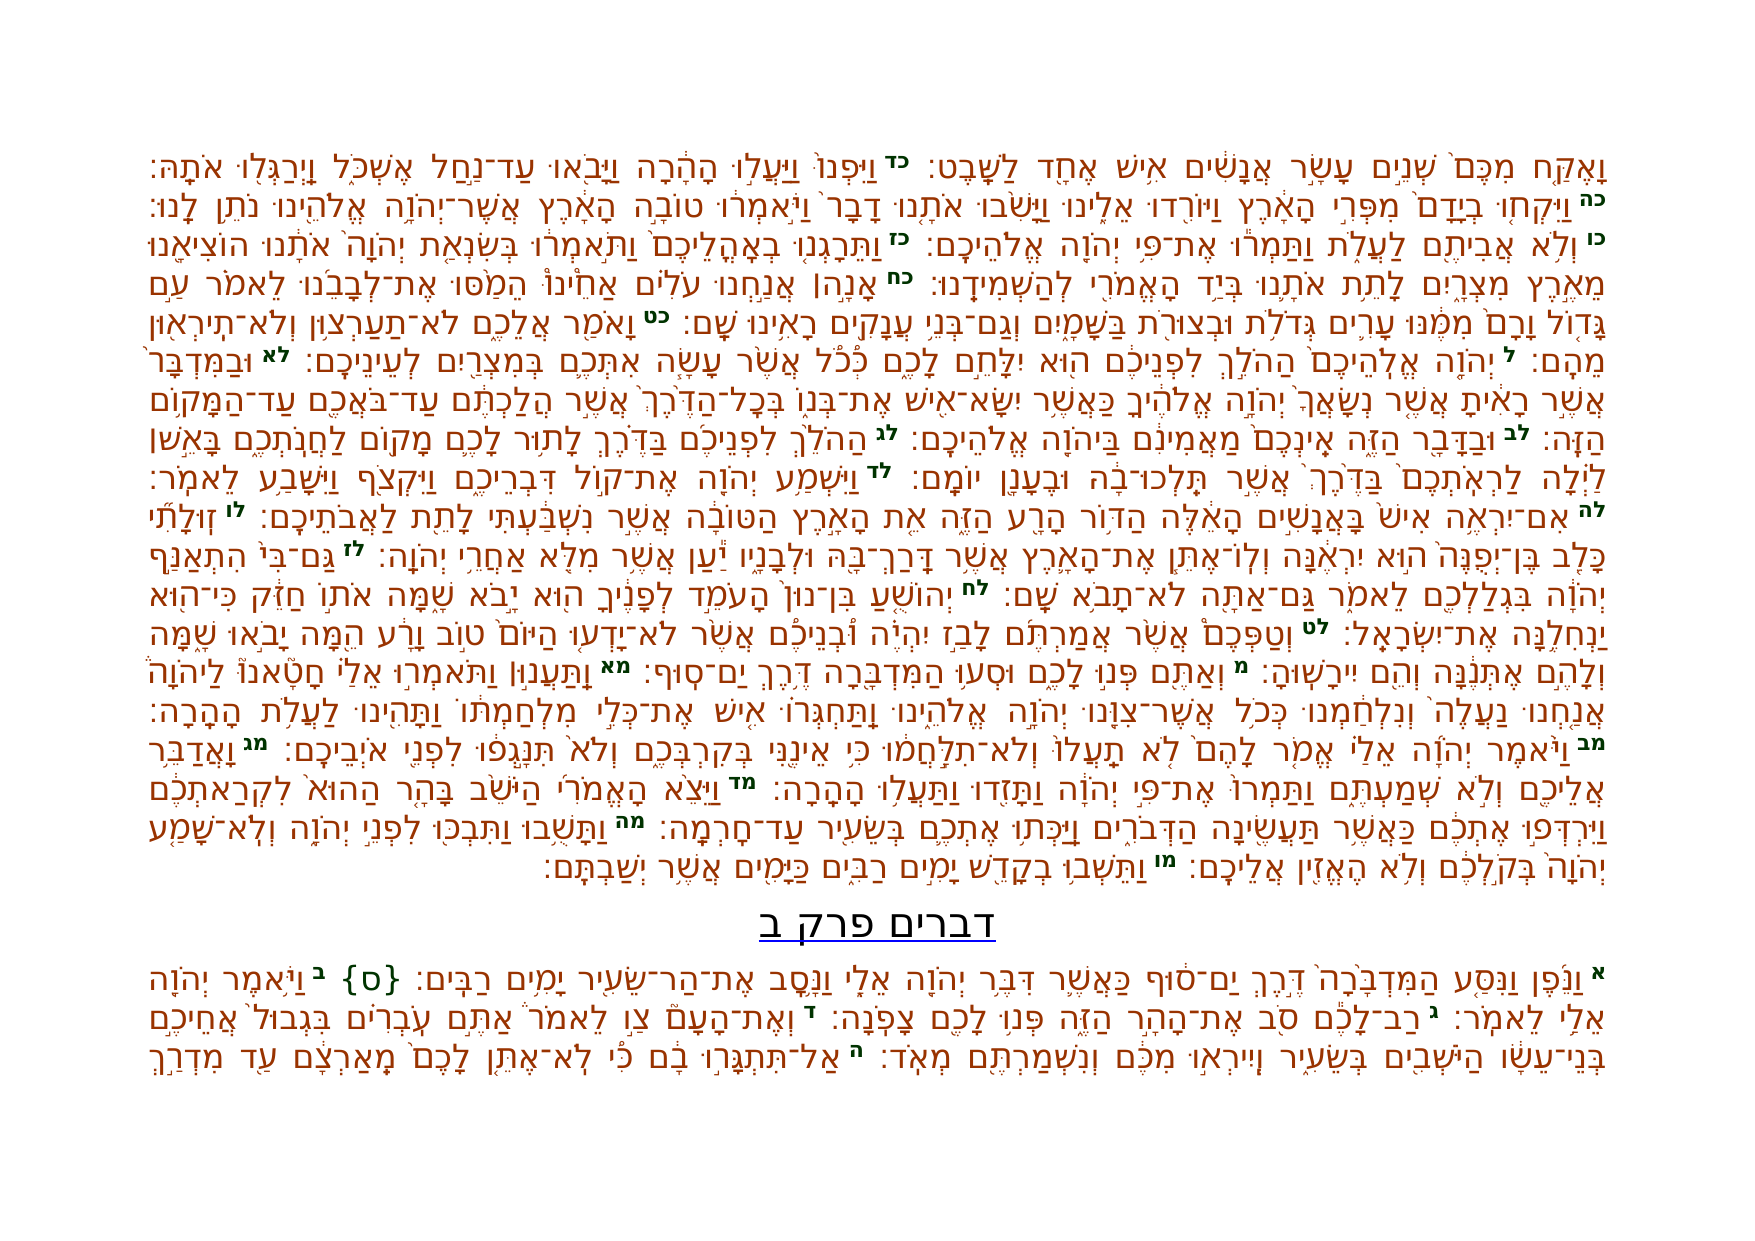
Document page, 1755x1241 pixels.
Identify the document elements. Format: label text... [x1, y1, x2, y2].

text א וַנֵּ֜פֶן וַנִּסַּ֤ע הַמִּדְבָּ֙רָה֙ דֶּ֣רֶךְ יַם־ס֔וּף כַּאֲשֶׁ֛ר דִּבֶּ֥ר יְהֹוָ֖ה אֵלָ֑י וַנָּ֥סׇב אֶת־הַר־שֵׂעִ֖יר יָמִ֥ים רַבִּֽים׃ {ס} ב וַיֹּ֥אמֶר יְהֹוָ֖ה אֵלַ֥י לֵאמֹֽר׃ ג רַב־לָכֶ֕ם סֹ֖ב אֶת־הָהָ֣ר הַזֶּ֑ה פְּנ֥וּ לָכֶ֖ם צָפֹֽנָה׃ ד וְאֶת־הָעָם֮ צַ֣ו לֵאמֹר֒ אַתֶּ֣ם עֹֽבְרִ֗ים בִּגְבוּל֙ אֲחֵיכֶ֣ם בְּנֵי־עֵשָׂ֔ו הַיֹּשְׁבִ֖ים בְּשֵׂעִ֑יר וְיִֽירְא֣וּ מִכֶּ֔ם וְנִשְׁמַרְתֶּ֖ם מְאֹֽד׃ ה אַל־תִּתְגָּר֣וּ בָ֔ם כִּ֠י לֹֽא־אֶתֵּ֤ן לָכֶם֙ מֵֽאַרְצָ֔ם עַ֖ד מִדְרַ֣ךְ [148, 959, 1606, 1076]
text דברים פרק ב [148, 898, 1606, 947]
text וָאֶקַּ֤ח מִכֶּם֙ שְׁנֵ֣ים עָשָׂ֣ר אֲנָשִׁ֔ים אִ֥ישׁ אֶחָ֖ד לַשָּֽׁבֶט׃ כד וַיִּפְנוּ֙ וַיַּעֲל֣וּ הָהָ֔רָה וַיָּבֹ֖אוּ עַד־נַ֣חַל אֶשְׁכֹּ֑ל וַֽיְרַגְּל֖וּ אֹתָֽהּ׃ כה וַיִּקְח֤וּ בְיָדָם֙ מִפְּרִ֣י הָאָ֔רֶץ וַיּוֹרִ֖דוּ אֵלֵ֑ינוּ וַיָּשִׁ֨בוּ אֹתָ֤נוּ דָבָר֙ וַיֹּ֣אמְר֔וּ טוֹבָ֣ה הָאָ֔רֶץ אֲשֶׁר־יְהֹוָ֥ה אֱלֹהֵ֖ינוּ נֹתֵ֥ן לָֽנוּ׃ כו וְלֹ֥א אֲבִיתֶ֖ם לַעֲלֹ֑ת וַתַּמְר֕וּ אֶת־פִּ֥י יְהֹוָ֖ה אֱלֹהֵיכֶֽם׃ כז וַתֵּרָגְנ֤וּ בְאׇהֳלֵיכֶם֙ וַתֹּ֣אמְר֔וּ בְּשִׂנְאַ֤ת יְהֹוָה֙ אֹתָ֔נוּ הוֹצִיאָ֖נוּ מֵאֶ֣רֶץ מִצְרָ֑יִם לָתֵ֥ת אֹתָ֛נוּ בְּיַ֥ד הָאֱמֹרִ֖י לְהַשְׁמִידֵֽנוּ׃ כח אָנָ֣ה׀ אֲנַ֣חְנוּ עֹלִ֗ים אַחֵ֩ינוּ֩ הֵמַ֨סּוּ אֶת־לְבָבֵ֜נוּ לֵאמֹ֗ר עַ֣ם גָּד֤וֹל וָרָם֙ מִמֶּ֔נּוּ עָרִ֛ים גְּדֹלֹ֥ת וּבְצוּרֹ֖ת בַּשָּׁמָ֑יִם וְגַם־בְּנֵ֥י עֲנָקִ֖ים רָאִ֥ינוּ שָֽׁם׃ כט וָאֹמַ֖ר אֲלֵכֶ֑ם לֹא־תַעַרְצ֥וּן וְלֹא־תִֽירְא֖וּן מֵהֶֽם׃ ל יְהֹוָ֤ה אֱלֹֽהֵיכֶם֙ הַהֹלֵ֣ךְ לִפְנֵיכֶ֔ם ה֖וּא יִלָּחֵ֣ם לָכֶ֑ם כְּ֠כֹ֠ל אֲשֶׁ֨ר עָשָׂ֧ה אִתְּכֶ֛ם בְּמִצְרַ֖יִם לְעֵינֵיכֶֽם׃ לא וּבַמִּדְבָּר֙ אֲשֶׁ֣ר רָאִ֔יתָ אֲשֶׁ֤ר נְשָׂאֲךָ֙ יְהֹוָ֣ה אֱלֹהֶ֔יךָ כַּאֲשֶׁ֥ר יִשָּׂא־אִ֖ישׁ אֶת־בְּנ֑וֹ בְּכׇל־הַדֶּ֙רֶךְ֙ אֲשֶׁ֣ר הֲלַכְתֶּ֔ם עַד־בֹּאֲכֶ֖ם עַד־הַמָּק֥וֹם הַזֶּֽה׃ לב וּבַדָּבָ֖ר הַזֶּ֑ה אֵֽינְכֶם֙ מַאֲמִינִ֔ם בַּיהֹוָ֖ה אֱלֹהֵיכֶֽם׃ לג הַהֹלֵ֨ךְ לִפְנֵיכֶ֜ם בַּדֶּ֗רֶךְ לָת֥וּר לָכֶ֛ם מָק֖וֹם לַחֲנֹֽתְכֶ֑ם בָּאֵ֣שׁ׀ לַ֗יְלָה לַרְאֹֽתְכֶם֙ בַּדֶּ֙רֶךְ֙ אֲשֶׁ֣ר תֵּֽלְכוּ־בָ֔הּ וּבֶעָנָ֖ן יוֹמָֽם׃ לד וַיִּשְׁמַ֥ע יְהֹוָ֖ה אֶת־ק֣וֹל דִּבְרֵיכֶ֑ם וַיִּקְצֹ֖ף וַיִּשָּׁבַ֥ע לֵאמֹֽר׃ לה אִם־יִרְאֶ֥ה אִישׁ֙ בָּאֲנָשִׁ֣ים הָאֵ֔לֶּה הַדּ֥וֹר הָרָ֖ע הַזֶּ֑ה אֵ֚ת הָאָ֣רֶץ הַטּוֹבָ֔ה אֲשֶׁ֣ר נִשְׁבַּ֔עְתִּי לָתֵ֖ת לַאֲבֹתֵיכֶֽם׃ לו זֽוּלָתִ֞י כָּלֵ֤ב בֶּן־יְפֻנֶּה֙ ה֣וּא יִרְאֶ֔נָּה וְלֽוֹ־אֶתֵּ֧ן אֶת־הָאָ֛רֶץ אֲשֶׁ֥ר דָּֽרַךְ־בָּ֖הּ וּלְבָנָ֑יו יַ֕עַן אֲשֶׁ֥ר מִלֵּ֖א אַחֲרֵ֥י יְהֹוָֽה׃ לז גַּם־בִּי֙ הִתְאַנַּ֣ף יְהֹוָ֔ה בִּגְלַלְכֶ֖ם לֵאמֹ֑ר גַּם־אַתָּ֖ה לֹא־תָבֹ֥א שָֽׁם׃ לח יְהוֹשֻׁ֤עַ בִּן־נוּן֙ הָעֹמֵ֣ד לְפָנֶ֔יךָ ה֖וּא יָ֣בֹא שָׁ֑מָּה אֹת֣וֹ חַזֵּ֔ק כִּי־ה֖וּא יַנְחִלֶ֥נָּה אֶת־יִשְׂרָאֵֽל׃ לט וְטַפְּכֶם֩ אֲשֶׁ֨ר אֲמַרְתֶּ֜ם לָבַ֣ז יִהְיֶ֗ה וּ֠בְנֵיכֶ֠ם אֲשֶׁ֨ר לֹא־יָדְע֤וּ הַיּוֹם֙ ט֣וֹב וָרָ֔ע הֵ֖מָּה יָבֹ֣אוּ שָׁ֑מָּה וְלָהֶ֣ם אֶתְּנֶ֔נָּה וְהֵ֖ם יִירָשֽׁוּהָ׃ מ וְאַתֶּ֖ם פְּנ֣וּ לָכֶ֑ם וּסְע֥וּ הַמִּדְבָּ֖רָה דֶּ֥רֶךְ יַם־סֽוּף׃ מא וַֽתַּעֲנ֣וּ׀ וַתֹּאמְר֣וּ אֵלַ֗י חָטָ֘אנוּ֮ לַיהֹוָה֒ אֲנַ֤חְנוּ נַעֲלֶה֙ וְנִלְחַ֔מְנוּ כְּכֹ֥ל אֲשֶׁר־צִוָּ֖נוּ יְהֹוָ֣ה אֱלֹהֵ֑ינוּ וַֽתַּחְגְּר֗וּ אִ֚ישׁ אֶת־כְּלֵ֣י מִלְחַמְתּ֔וֹ וַתָּהִ֖ינוּ לַעֲלֹ֥ת הָהָֽרָה׃ מב וַיֹּ֨אמֶר יְהֹוָ֜ה אֵלַ֗י אֱמֹ֤ר לָהֶם֙ לֹ֤א תַֽעֲלוּ֙ וְלֹא־תִלָּ֣חֲמ֔וּ כִּ֥י אֵינֶ֖נִּי בְּקִרְבְּכֶ֑ם וְלֹא֙ תִּנָּ֣גְפ֔וּ לִפְנֵ֖י אֹיְבֵיכֶֽם׃ מג וָאֲדַבֵּ֥ר אֲלֵיכֶ֖ם וְלֹ֣א שְׁמַעְתֶּ֑ם וַתַּמְרוּ֙ אֶת־פִּ֣י יְהֹוָ֔ה וַתָּזִ֖דוּ וַתַּעֲל֥וּ הָהָֽרָה׃ מד וַיֵּצֵ֨א הָאֱמֹרִ֜י הַיֹּשֵׁ֨ב בָּהָ֤ר הַהוּא֙ לִקְרַאתְכֶ֔ם וַיִּרְדְּפ֣וּ אֶתְכֶ֔ם כַּאֲשֶׁ֥ר תַּעֲשֶׂ֖ינָה הַדְּבֹרִ֑ים וַֽיַּכְּת֥וּ אֶתְכֶ֛ם בְּשֵׂעִ֖יר עַד־חׇרְמָֽה׃ מה וַתָּשֻׁ֥בוּ וַתִּבְכּ֖וּ לִפְנֵ֣י יְהֹוָ֑ה וְלֹֽא־שָׁמַ֤ע יְהֹוָה֙ בְּקֹ֣לְכֶ֔ם וְלֹ֥א הֶאֱזִ֖ין אֲלֵיכֶֽם׃ מו וַתֵּשְׁב֥וּ בְקָדֵ֖שׁ יָמִ֣ים רַבִּ֑ים כַּיָּמִ֖ים אֲשֶׁ֥ר יְשַׁבְתֶּֽם׃ [148, 148, 1606, 886]
